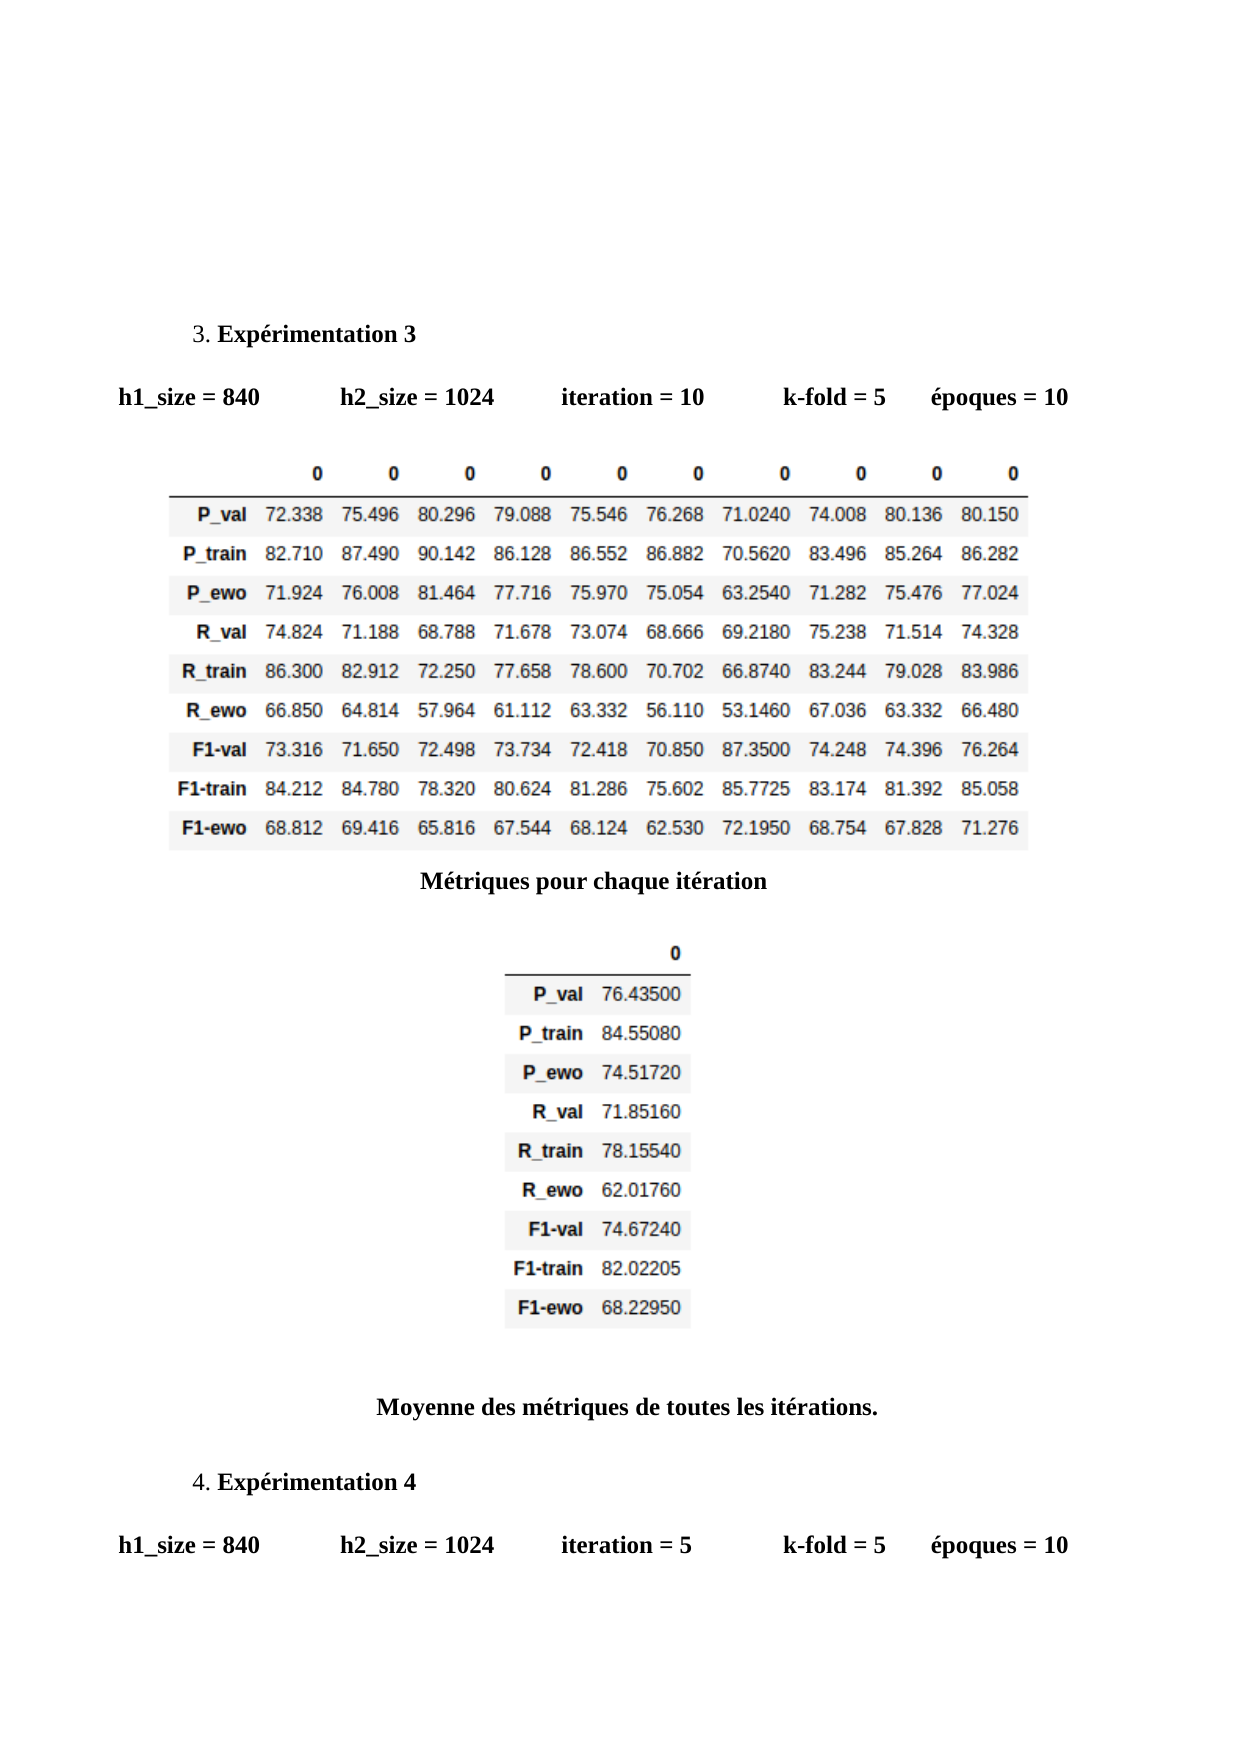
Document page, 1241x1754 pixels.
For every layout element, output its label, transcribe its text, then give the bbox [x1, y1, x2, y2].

text 4. Expérimentation 4 [118, 1463, 1122, 1497]
text h1_size = 840 h2_size = 1024 iteration = 5 k-fold = 5 époques = 10 [118, 1530, 1122, 1559]
picture [160, 443, 1080, 860]
text h1_size = 840 h2_size = 1024 iteration = 10 k-fold = 5 époques = 10 [118, 382, 1122, 410]
picture [492, 918, 720, 1335]
text 3. Expérimentation 3 [118, 319, 1122, 348]
